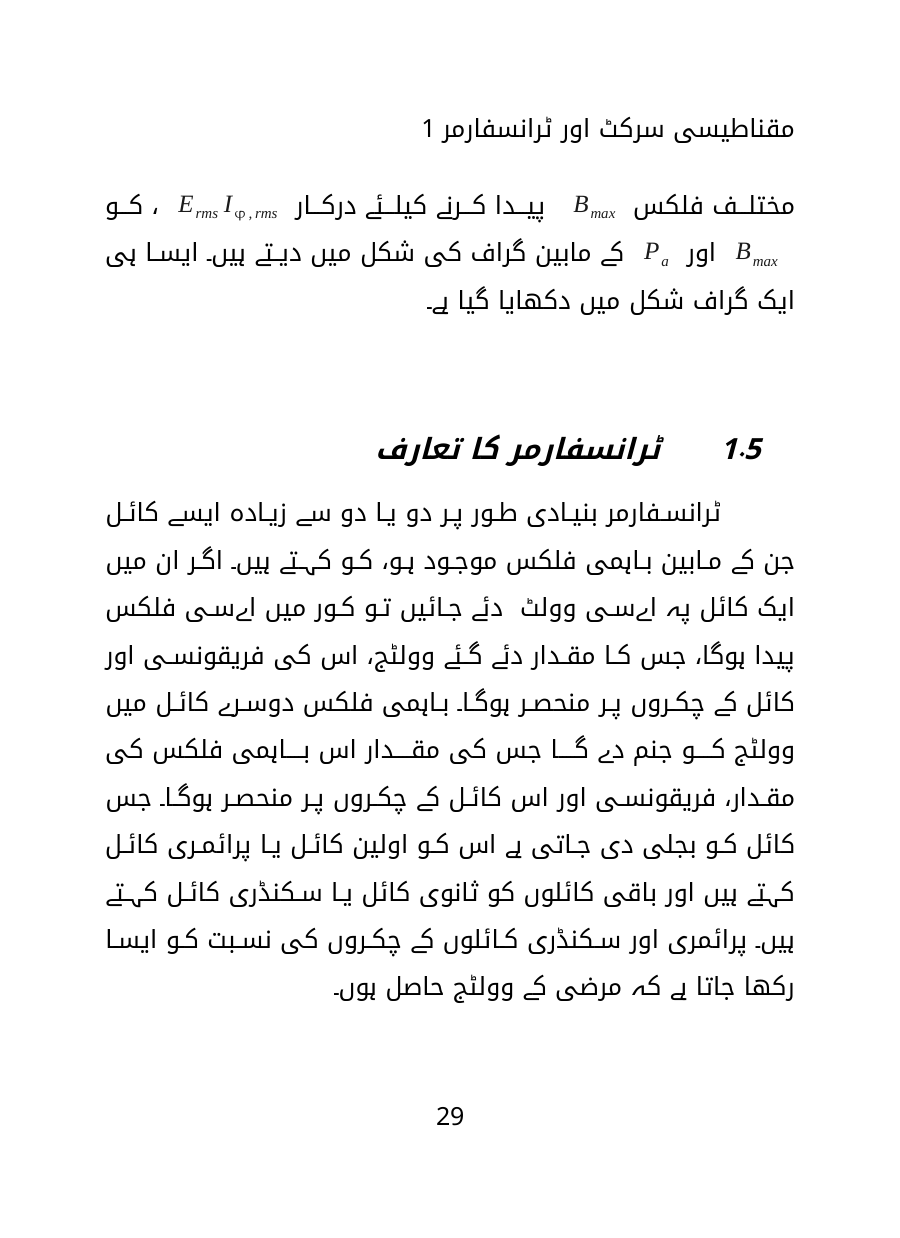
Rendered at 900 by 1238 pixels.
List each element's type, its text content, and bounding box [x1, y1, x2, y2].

text دیکھا جائے تو کسی ایک فریکونسی پہصرف کور اور اس میں فلکسپر منحصر ہے، چونکہ خود پر منحصر ہے۔ اِسی وجہ سے کور بنانے والے، یونٹ ماس کے کور میں مختلف فلکس پیدا کرنے کیلئے درکار، کو اورکے مابین گراف کی شکل میں دیتے ہیں۔ ایسا ہی ایک گراف شکل میں دکھایا گیا ہے۔ [105, 182, 795, 324]
subtitle ٹرانسفارمر کا تعارف [105, 422, 720, 477]
text ٹرانسفارمر بنیادی طور پر دو یا دو سے زیادہ ایسے کائل جن کے مابین باہمی فلکس موجود ہو، کو کہتے ہیں۔ اگر ان میں ایک کائل پہ اےسی وولٹ دئے جائیں تو کور میں اےسی فلکس پیدا ہوگا، جس کا مقدار دئے گئے وولٹج، اس کی فریقونسی اور کائل کے چکروں پر منحصر ہوگا۔ باہمی فلکس دوسرے کائل میں وولٹج کو جنم دے گا جس کی مقدار اس باہمی فلکس کی مقدار، فریقونسی اور اس کائل کے چکروں پر منحصر ہوگا۔ جس کائل کو بجلی دی جاتی ہے اس کو اولین کائل یا پرائمری کائل کہتے ہیں اور باقی کائلوں کو ثانوی کائل یا سکنڈری کائل کہتے ہیں۔ پرائمری اور سکنڈری کائلوں کے چکروں کی نسبت کو ایسا رکھا جاتا ہے کہ مرضی کے وولٹج حاصل ہوں۔ [105, 490, 795, 1011]
